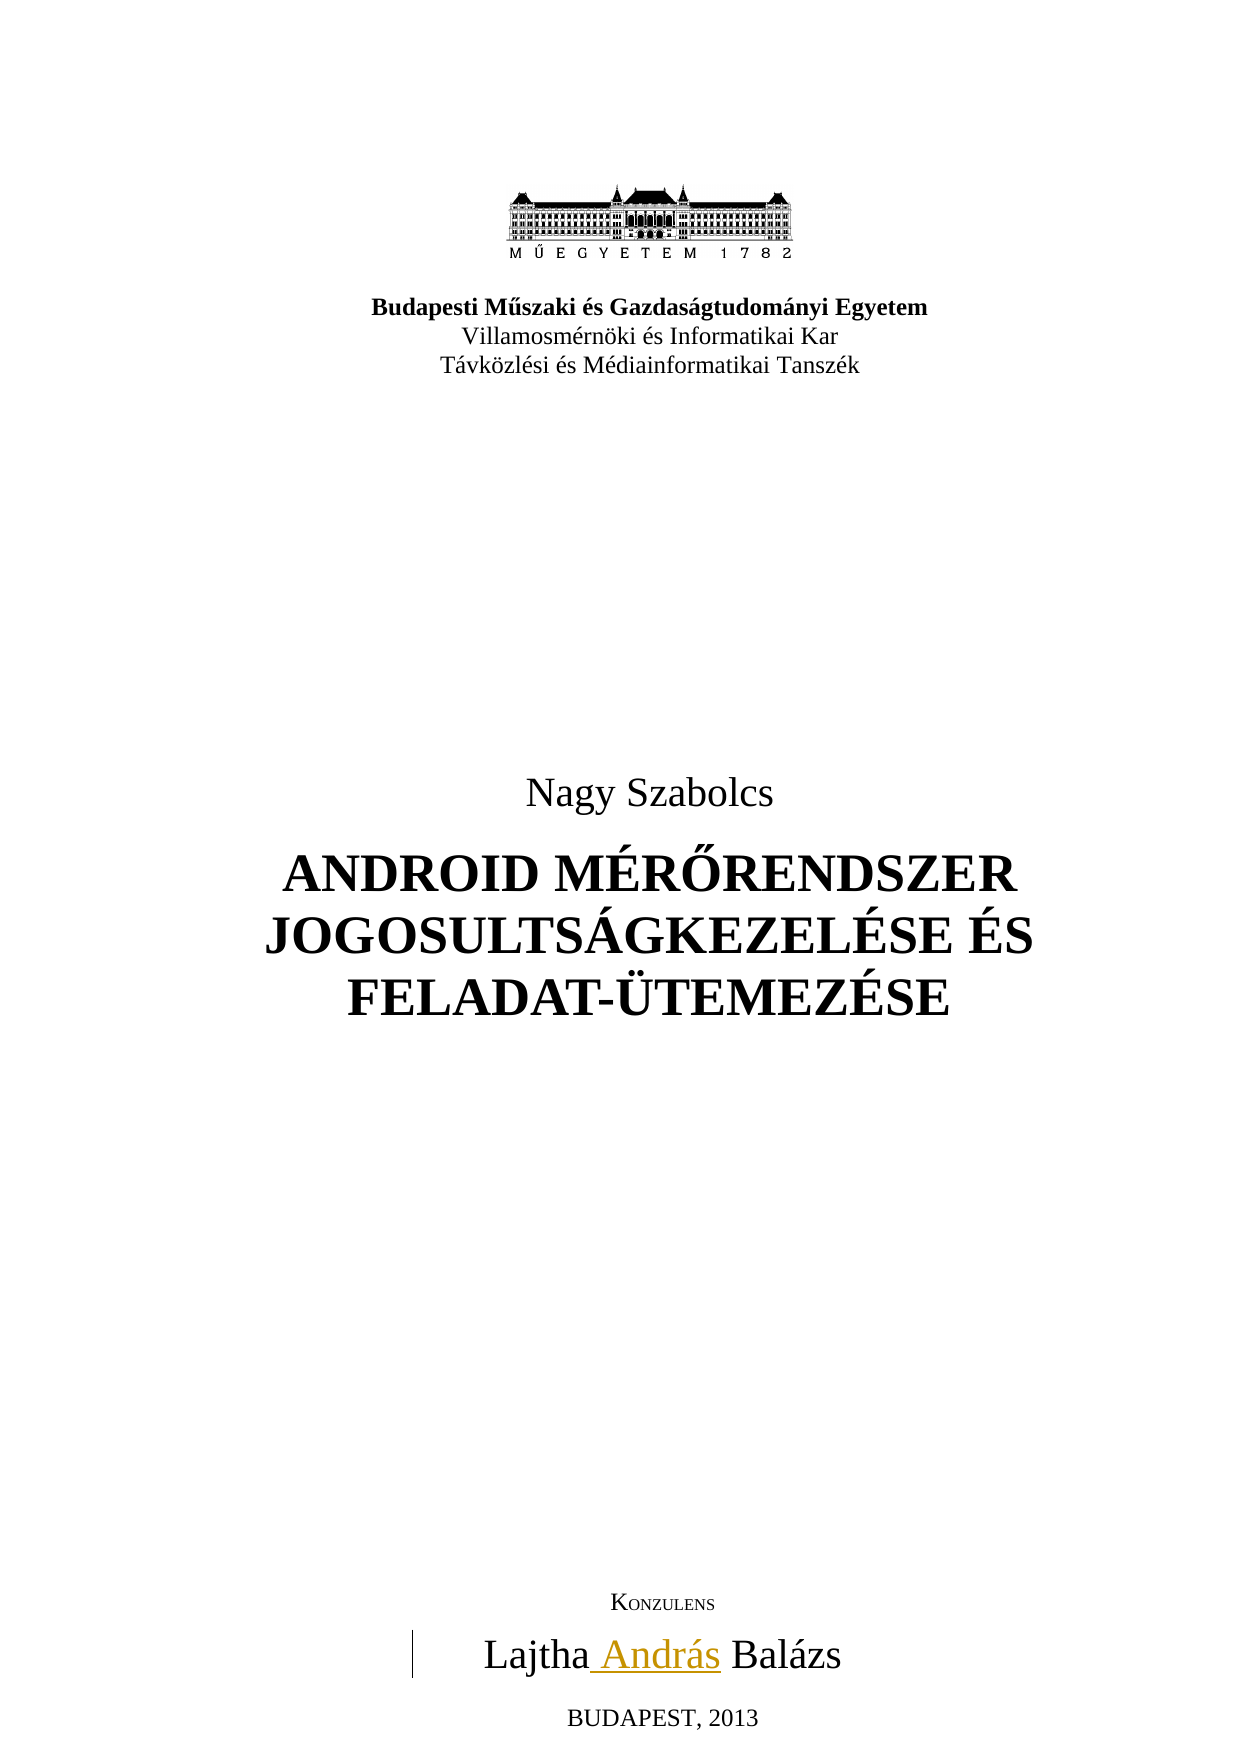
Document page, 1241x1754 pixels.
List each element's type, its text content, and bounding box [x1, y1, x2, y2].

text Távközlési és Médiainformatikai Tanszék [207, 350, 1092, 378]
subtitle Android mérőrendszer jogosultságkezelése és feladat-ütemezése [207, 841, 1092, 1028]
text Lajtha András Balázs [427, 1630, 898, 1678]
text Budapesti Műszaki és Gazdaságtudományi Egyetem [207, 292, 1092, 321]
picture [506, 184, 794, 258]
text Villamosmérnöki és Informatikai Kar [207, 321, 1092, 350]
text Konzulens [427, 1587, 898, 1615]
text Nagy Szabolcs [207, 768, 1092, 816]
text BUDAPEST, 2013 [427, 1703, 898, 1731]
